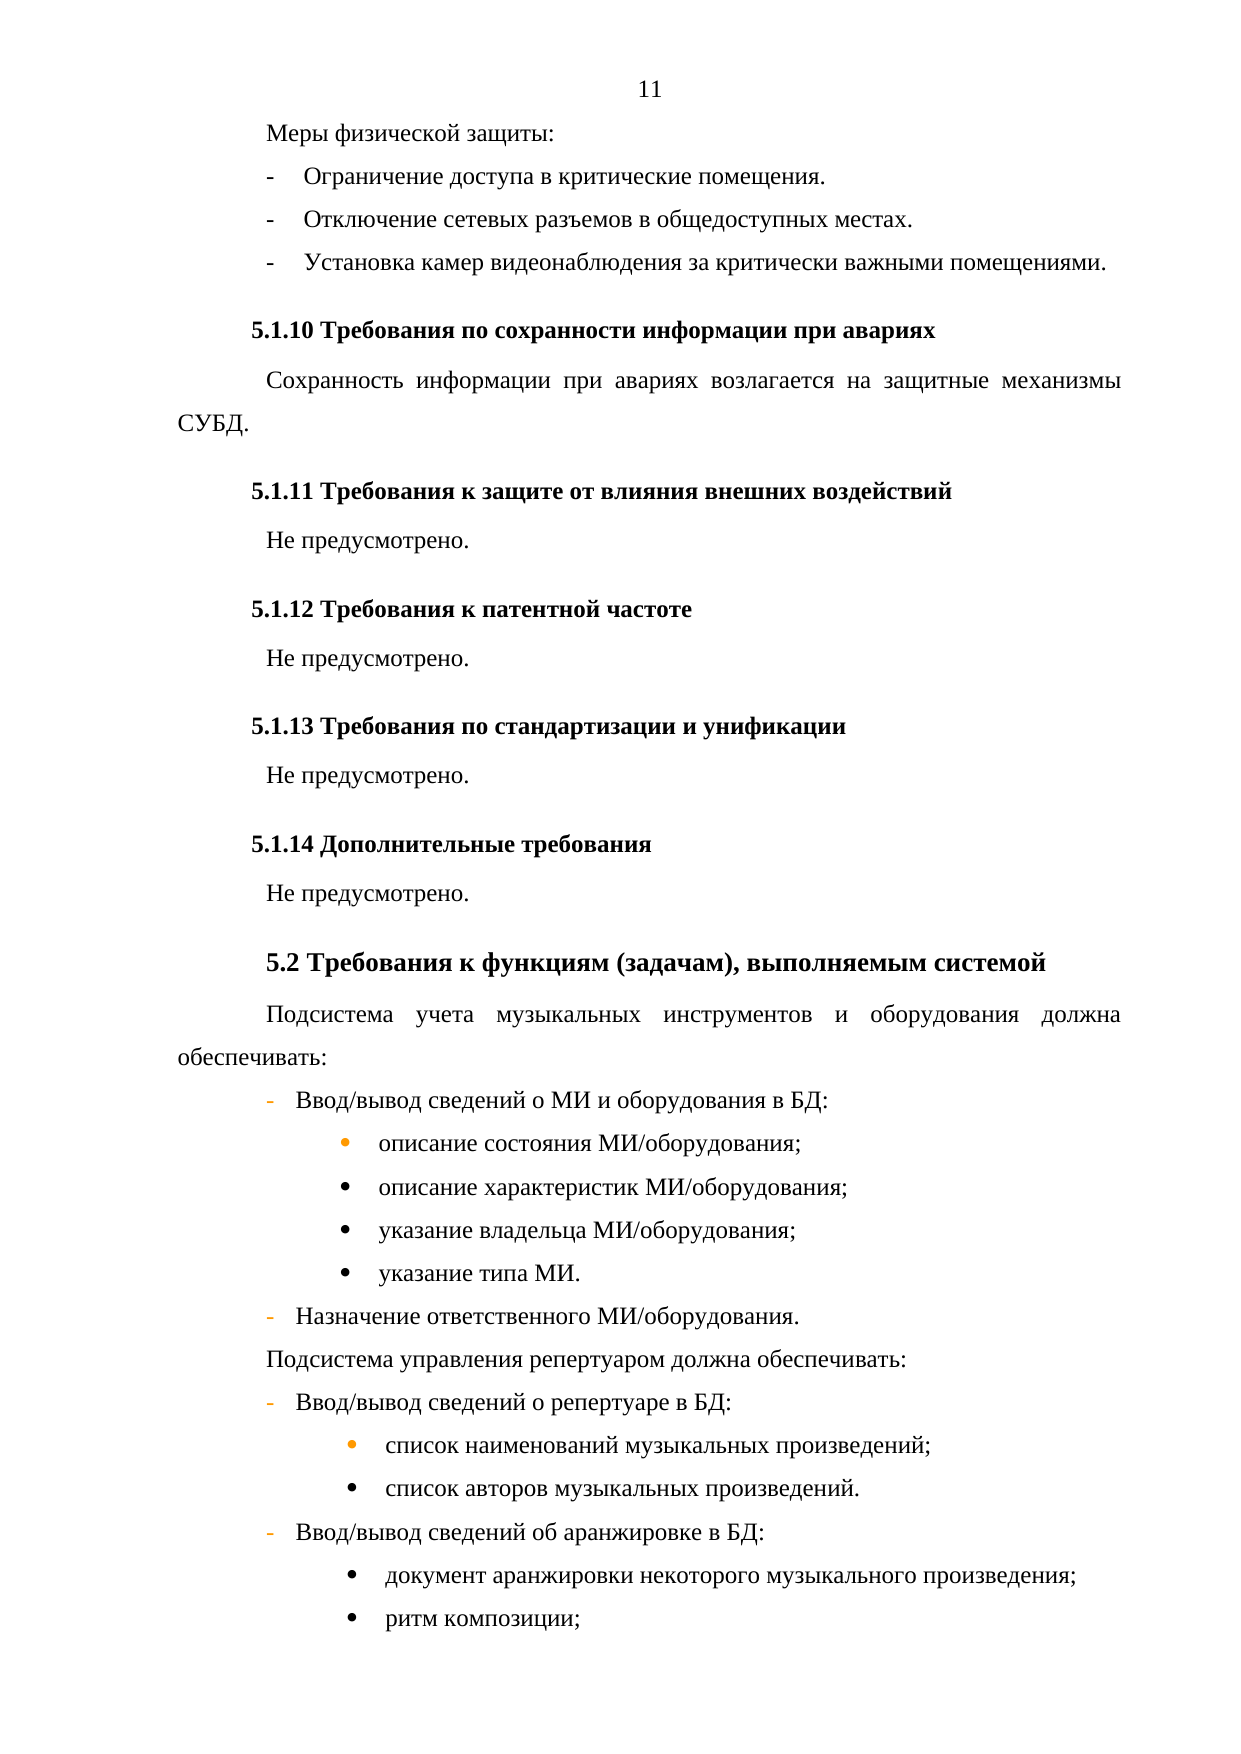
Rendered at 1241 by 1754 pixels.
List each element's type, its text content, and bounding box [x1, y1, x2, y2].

text Не предусмотрено. [177, 761, 1122, 789]
subtitle Дополнительные требования [251, 829, 1122, 857]
list Установка камер видеонаблюдения за критически важными помещениями. [266, 247, 1122, 276]
text Подсистема учета музыкальных инструментов и оборудования должна обеспечивать: [177, 999, 1122, 1071]
list Ввод/вывод сведений об аранжировке в БД: [266, 1517, 1122, 1545]
list описание характеристик МИ/оборудования; [341, 1172, 1122, 1200]
text Не предусмотрено. [177, 526, 1122, 554]
text Не предусмотрено. [177, 643, 1122, 672]
list список авторов музыкальных произведений. [348, 1473, 1122, 1502]
list документ аранжировки некоторого музыкального произведения; [348, 1560, 1122, 1588]
list Ввод/вывод сведений о репертуаре в БД: [266, 1387, 1122, 1416]
subtitle Требования к патентной частоте [251, 594, 1122, 622]
subtitle Требования к функциям (задачам), выполняемым системой [266, 946, 1122, 977]
list Назначение ответственного МИ/оборудования. [266, 1301, 1122, 1330]
list ритм композиции; [348, 1603, 1122, 1632]
list Ввод/вывод сведений о МИ и оборудования в БД: [266, 1085, 1122, 1114]
list указание владельца МИ/оборудования; [341, 1215, 1122, 1243]
subtitle Требования по стандартизации и унификации [251, 711, 1122, 740]
list Ограничение доступа в критические помещения. [266, 161, 1122, 190]
list список наименований музыкальных произведений; [348, 1430, 1122, 1459]
subtitle Требования по сохранности информации при авариях [251, 316, 1122, 344]
text Не предусмотрено. [177, 878, 1122, 907]
list описание состояния МИ/оборудования; [341, 1128, 1122, 1157]
text Подсистема управления репертуаром должна обеспечивать: [266, 1344, 1122, 1373]
list указание типа МИ. [341, 1258, 1122, 1287]
list Отключение сетевых разъемов в общедоступных местах. [266, 204, 1122, 233]
text Меры физической защиты: [177, 118, 1122, 147]
text Сохранность информации при авариях возлагается на защитные механизмы СУБД. [177, 365, 1122, 437]
subtitle Требования к защите от влияния внешних воздействий [251, 476, 1122, 505]
